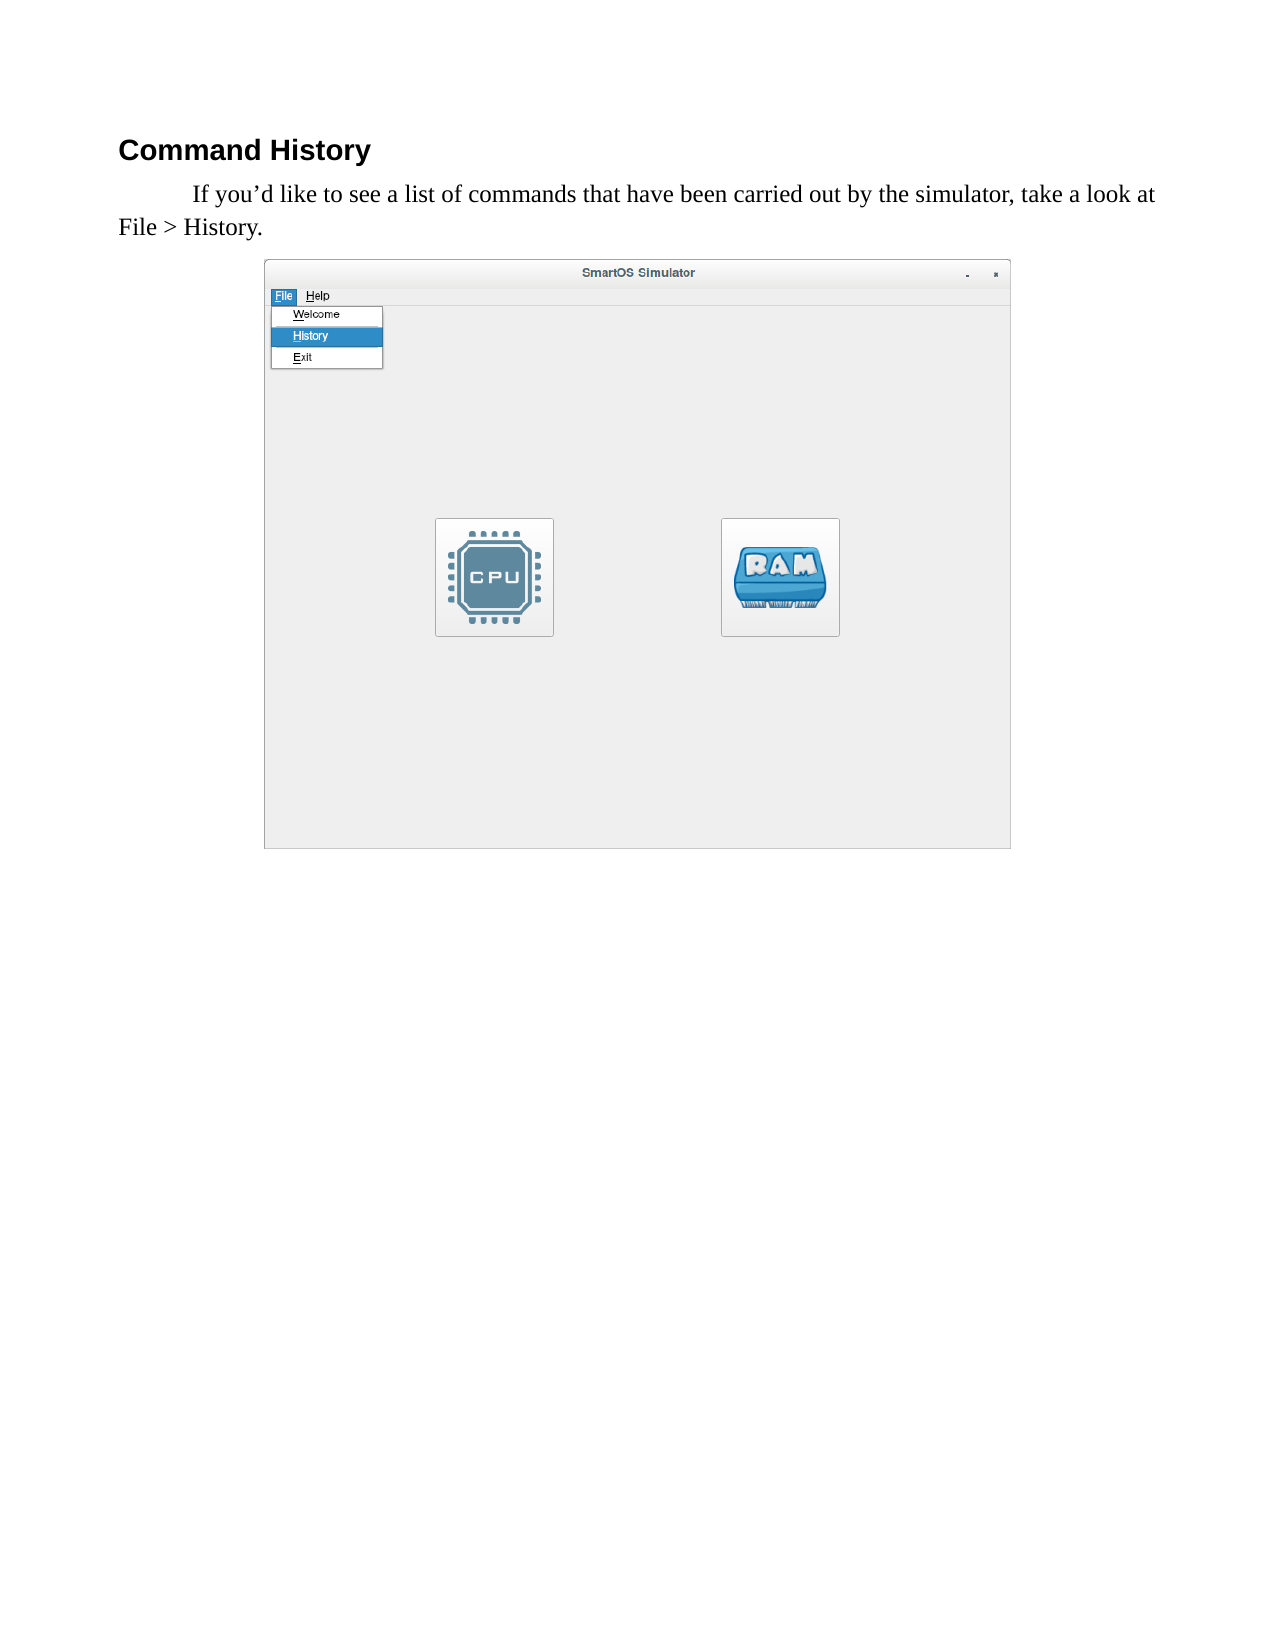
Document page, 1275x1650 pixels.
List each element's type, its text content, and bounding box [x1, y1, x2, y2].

subtitle Command History [118, 133, 1157, 166]
text If you’d like to see a list of commands that have been carried out by the simulator, take a look at File > History. [118, 179, 1157, 241]
picture [264, 259, 1011, 849]
